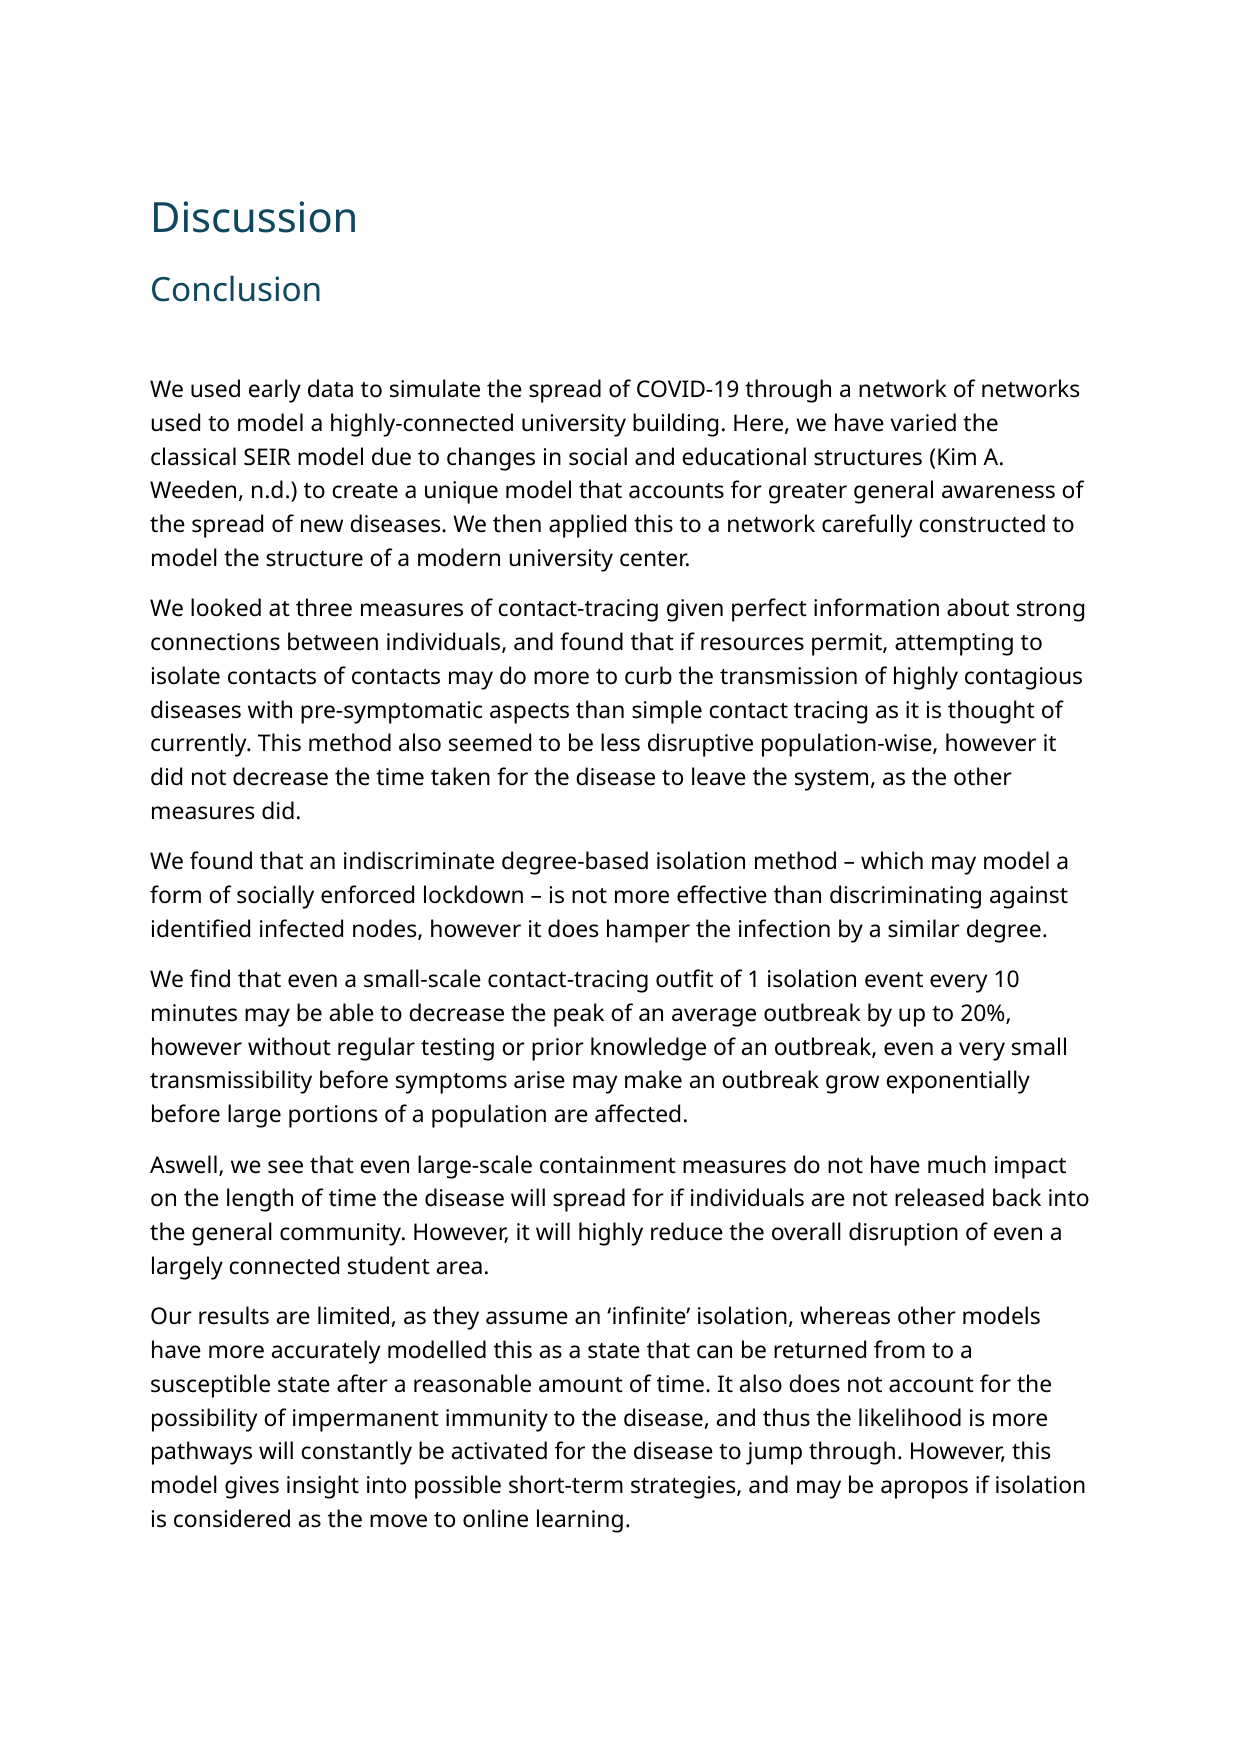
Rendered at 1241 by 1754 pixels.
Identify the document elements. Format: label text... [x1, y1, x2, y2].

text We used early data to simulate the spread of COVID-19 through a network of networks used to model a highly-connected university building. Here, we have varied the classical SEIR model due to changes in social and educational structures (Kim A. Weeden, n.d.) to create a unique model that accounts for greater general awareness of the spread of new diseases. We then applied this to a network carefully constructed to model the structure of a modern university center. [150, 373, 1090, 573]
text We find that even a small-scale contact-tracing outfit of 1 isolation event every 10 minutes may be able to decrease the peak of an average outbreak by up to 20%, however without regular testing or prior knowledge of an outbreak, even a very small transmissibility before symptoms arise may make an outbreak grow exponentially before large portions of a population are affected. [150, 963, 1090, 1129]
text Our results are limited, as they assume an ‘infinite’ isolation, whereas other models have more accurately modelled this as a state that can be returned from to a susceptible state after a reasonable amount of time. It also does not account for the possibility of impermanent immunity to the disease, and thus the likelihood is more pathways will constantly be activated for the disease to jump through. However, this model gives insight into possible short-term strategies, and may be apropos if isolation is considered as the move to online learning. [150, 1300, 1090, 1534]
text We found that an indiscriminate degree-based isolation method – which may model a form of socially enforced lockdown – is not more effective than discriminating against identified infected nodes, however it does hamper the infection by a similar degree. [150, 845, 1090, 944]
subtitle Discussion [150, 187, 1090, 244]
subtitle Conclusion [150, 265, 1090, 311]
text We looked at three measures of contact-tracing given perfect information about strong connections between individuals, and found that if resources permit, attempting to isolate contacts of contacts may do more to curb the transmission of highly contagious diseases with pre-symptomatic aspects than simple contact tracing as it is thought of currently. This method also seemed to be less disruptive population-wise, however it did not decrease the time taken for the disease to leave the system, as the other measures did. [150, 592, 1090, 826]
text Aswell, we see that even large-scale containment measures do not have much impact on the length of time the disease will spread for if individuals are not released back into the general community. However, it will highly reduce the overall disruption of even a largely connected student area. [150, 1148, 1090, 1281]
